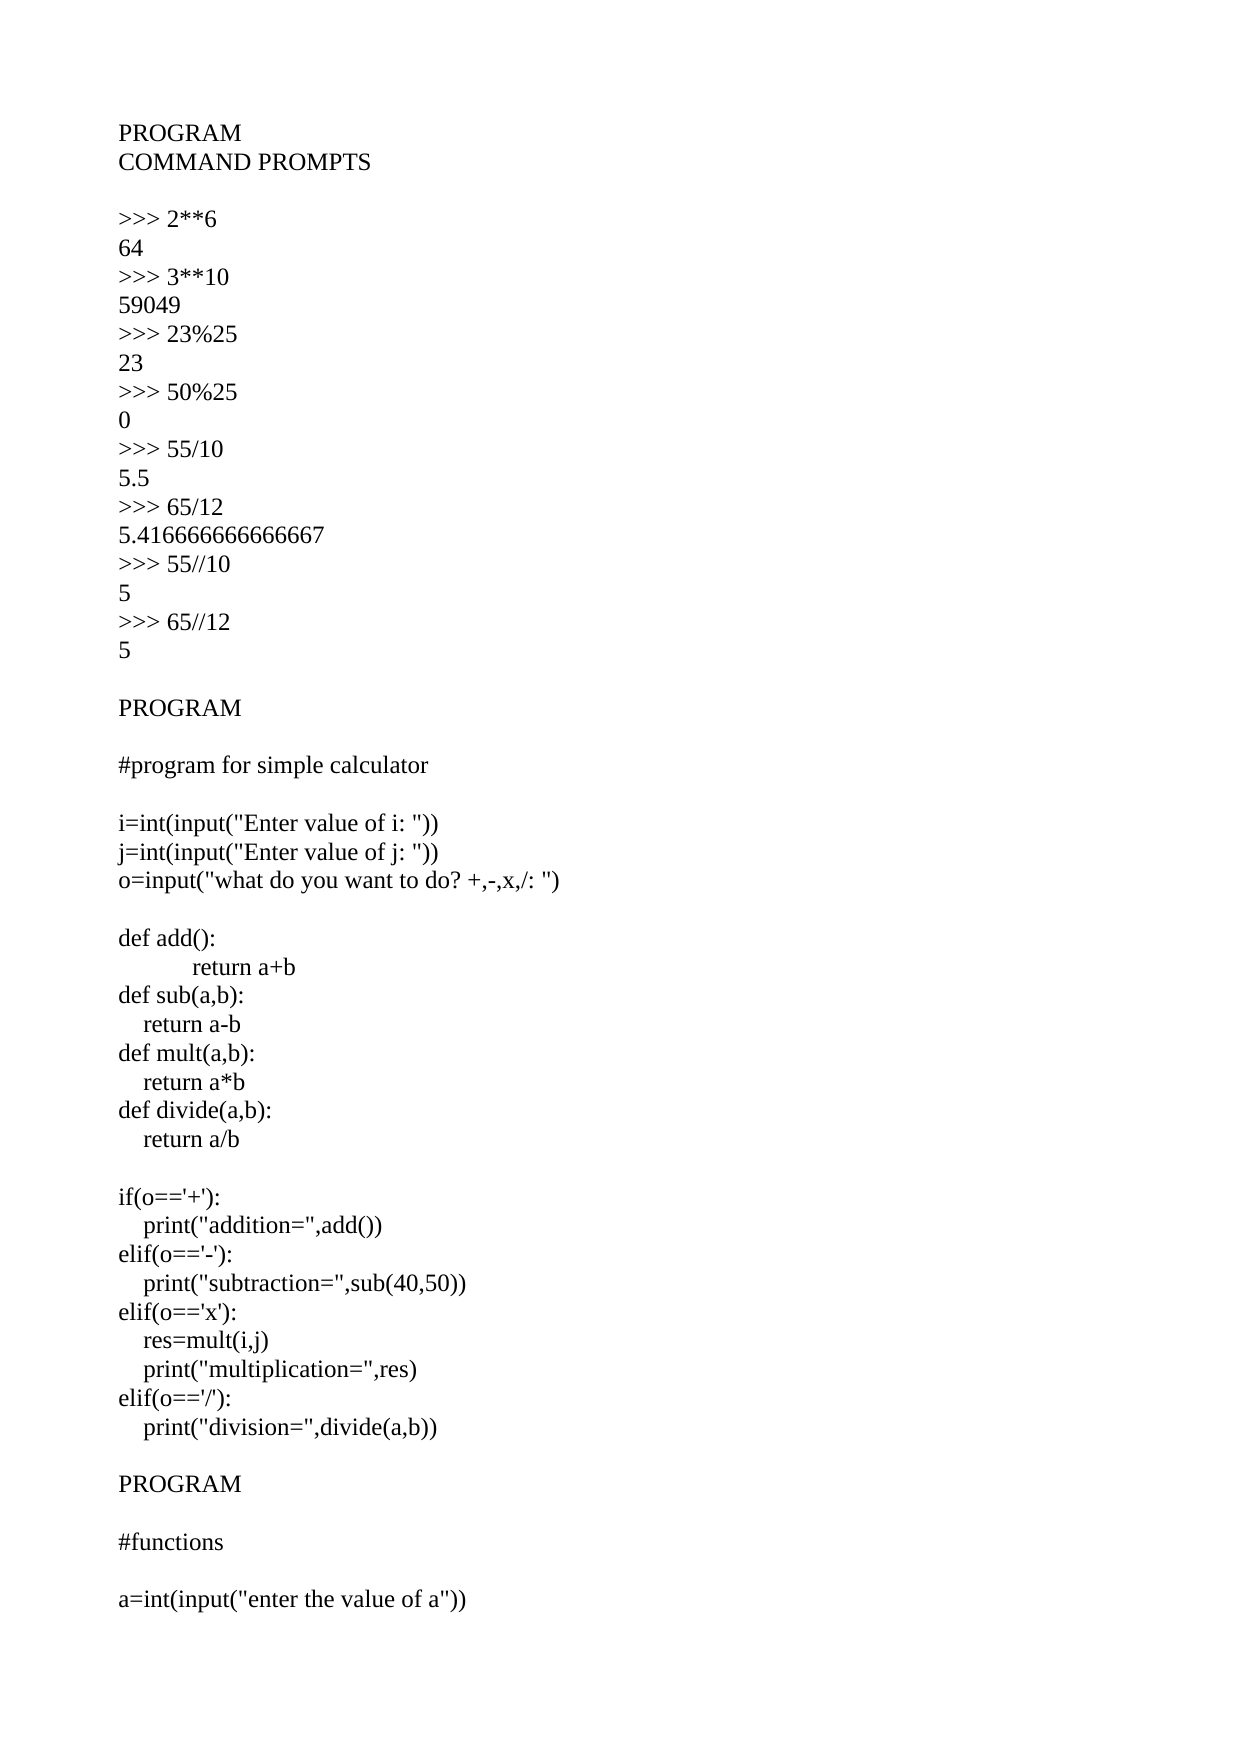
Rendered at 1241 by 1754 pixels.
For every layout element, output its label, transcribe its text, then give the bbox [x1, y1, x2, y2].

text print("addition=",add()) [118, 1211, 1122, 1239]
text PROGRAM [118, 693, 1122, 722]
text a=int(input("enter the value of a")) [118, 1584, 1122, 1613]
text return a/b [118, 1124, 1122, 1153]
text >>> 50%25 [118, 377, 1122, 406]
text return a+b [118, 952, 1122, 981]
text PROGRAM [118, 118, 1122, 147]
text i=int(input("Enter value of i: ")) [118, 808, 1122, 837]
text def sub(a,b): [118, 981, 1122, 1009]
text return a-b [118, 1009, 1122, 1038]
text print("multiplication=",res) [118, 1354, 1122, 1383]
text 5 [118, 578, 1122, 607]
text 59049 [118, 291, 1122, 319]
text print("subtraction=",sub(40,50)) [118, 1268, 1122, 1297]
text >>> 65/12 [118, 492, 1122, 521]
text 64 [118, 233, 1122, 262]
text >>> 65//12 [118, 607, 1122, 636]
text COMMAND PROMPTS [118, 147, 1122, 176]
text >>> 55//10 [118, 549, 1122, 578]
text 5 [118, 636, 1122, 664]
text res=mult(i,j) [118, 1326, 1122, 1354]
text j=int(input("Enter value of j: ")) [118, 837, 1122, 866]
text PROGRAM [118, 1469, 1122, 1498]
text def add(): [118, 923, 1122, 952]
text if(o=='+'): [118, 1182, 1122, 1211]
text elif(o=='x'): [118, 1297, 1122, 1326]
text elif(o=='-'): [118, 1239, 1122, 1268]
text print("division=",divide(a,b)) [118, 1412, 1122, 1441]
text >>> 2**6 [118, 204, 1122, 233]
text 5.416666666666667 [118, 521, 1122, 549]
text def divide(a,b): [118, 1096, 1122, 1124]
text elif(o=='/'): [118, 1383, 1122, 1412]
text >>> 55/10 [118, 434, 1122, 463]
text def mult(a,b): [118, 1038, 1122, 1067]
text return a*b [118, 1067, 1122, 1096]
text >>> 23%25 [118, 319, 1122, 348]
text 5.5 [118, 463, 1122, 492]
text >>> 3**10 [118, 262, 1122, 291]
text #program for simple calculator [118, 751, 1122, 779]
text 23 [118, 348, 1122, 377]
text #functions [118, 1527, 1122, 1556]
text o=input("what do you want to do? +,-,x,/: ") [118, 866, 1122, 894]
text 0 [118, 406, 1122, 434]
